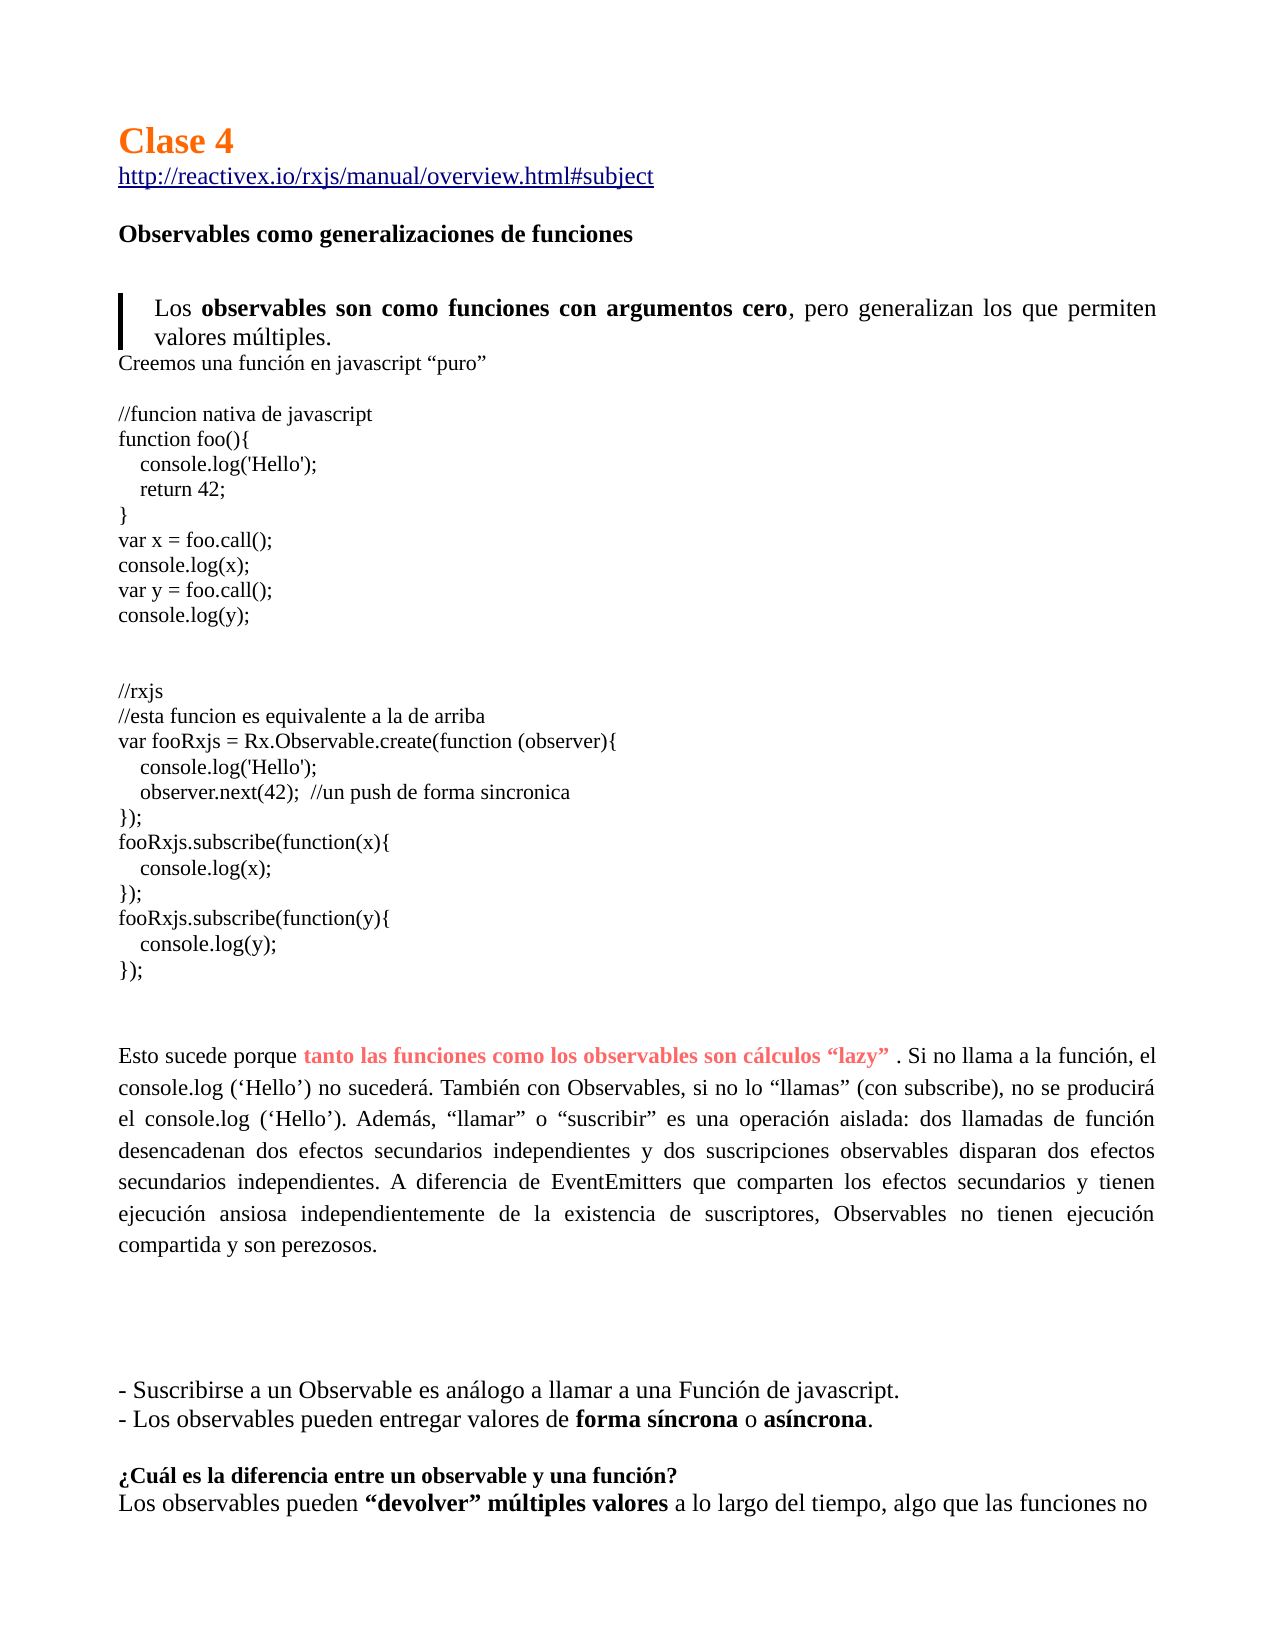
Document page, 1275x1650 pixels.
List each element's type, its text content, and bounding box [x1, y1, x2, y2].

text //esta funcion es equivalente a la de arriba [118, 703, 1157, 728]
text } [118, 502, 1157, 527]
text fooRxjs.subscribe(function(x){ [118, 829, 1157, 854]
text Observables como generalizaciones de funciones [118, 219, 1157, 247]
text }); [118, 804, 1157, 829]
text var fooRxjs = Rx.Observable.create(function (observer){ [118, 728, 1157, 754]
text Creemos una función en javascript “puro” [118, 350, 1157, 376]
text observer.next(42); //un push de forma sincronica [118, 779, 1157, 804]
text //funcion nativa de javascript [118, 401, 1157, 426]
text - Los observables pueden entregar valores de forma síncrona o asíncrona. [118, 1404, 1157, 1433]
text function foo(){ [118, 426, 1157, 451]
text Los observables pueden “devolver” múltiples valores a lo largo del tiempo, algo que las funciones no [118, 1488, 1157, 1517]
text var y = foo.call(); [118, 577, 1157, 602]
text http://reactivex.io/rxjs/manual/overview.html#subject [118, 161, 1157, 190]
text ¿Cuál es la diferencia entre un observable y una función? [118, 1462, 1157, 1488]
text console.log(x); [118, 854, 1157, 880]
text }); [118, 956, 1157, 983]
text console.log('Hello'); [118, 754, 1157, 779]
text fooRxjs.subscribe(function(y){ [118, 905, 1157, 930]
text console.log(y); [118, 930, 1157, 956]
text console.log(y); [118, 602, 1157, 628]
text Los observables son como funciones con argumentos cero, pero generalizan los que permiten valores múltiples. [123, 293, 1157, 350]
text console.log(x); [118, 552, 1157, 577]
text Esto sucede porque tanto las funciones como los observables son cálculos “lazy” . Si no llama a la función, el console.log (‘Hello’) no sucederá. También con Observables, si no lo “llamas” (con subscribe), no se producirá el console.log (‘Hello’). Además, “llamar” o “suscribir” es una operación aislada: dos llamadas de función desencadenan dos efectos secundarios independientes y dos suscripciones observables disparan dos efectos secundarios independientes. A diferencia de EventEmitters que comparten los efectos secundarios y tienen ejecución ansiosa independientemente de la existencia de suscriptores, Observables no tienen ejecución compartida y son perezosos. [118, 1042, 1157, 1258]
text var x = foo.call(); [118, 527, 1157, 552]
text //rxjs [118, 678, 1157, 703]
text }); [118, 880, 1157, 905]
text Clase 4 [118, 118, 1157, 161]
text - Suscribirse a un Observable es análogo a llamar a una Función de javascript. [118, 1375, 1157, 1404]
text console.log('Hello'); [118, 451, 1157, 476]
text return 42; [118, 476, 1157, 502]
